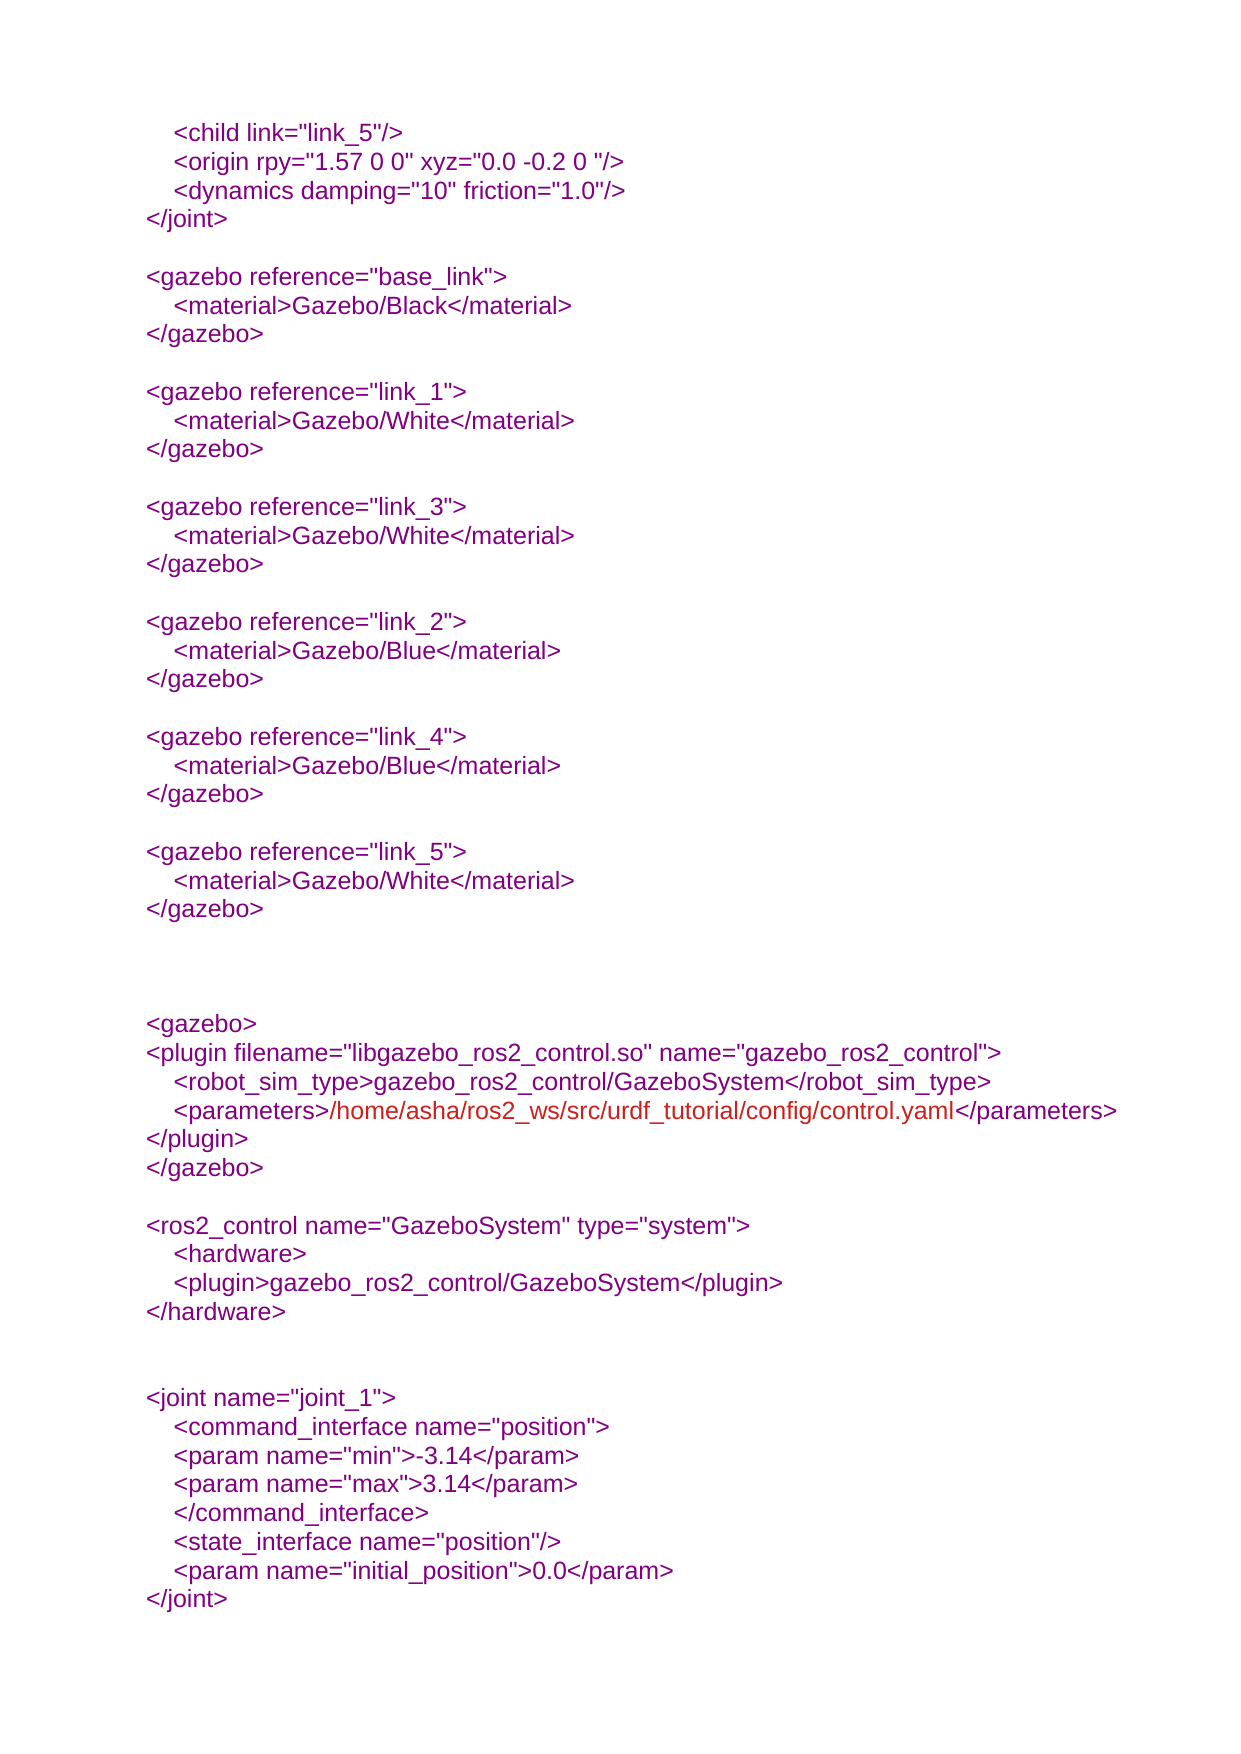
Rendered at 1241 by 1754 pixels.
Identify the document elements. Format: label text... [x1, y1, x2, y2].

text </hardware> [118, 1297, 1122, 1326]
text <ros2_control name="GazeboSystem" type="system"> [118, 1211, 1122, 1239]
text <joint name="joint_1"> [118, 1383, 1122, 1412]
text <material>Gazebo/White</material> [118, 866, 1122, 894]
text <origin rpy="1.57 0 0" xyz="0.0 -0.2 0 "/> [118, 147, 1122, 176]
text </gazebo> [118, 779, 1122, 808]
text <material>Gazebo/Blue</material> [118, 636, 1122, 664]
text </joint> [118, 1584, 1122, 1613]
text <dynamics damping="10" friction="1.0"/> [118, 176, 1122, 204]
text <plugin filename="libgazebo_ros2_control.so" name="gazebo_ros2_control"> [118, 1038, 1122, 1067]
text <hardware> [118, 1239, 1122, 1268]
text </gazebo> [118, 664, 1122, 693]
text </gazebo> [118, 319, 1122, 348]
text </command_interface> [118, 1498, 1122, 1527]
text </gazebo> [118, 1153, 1122, 1182]
text <gazebo reference="link_4"> [118, 722, 1122, 751]
text <param name="max">3.14</param> [118, 1469, 1122, 1498]
text </joint> [118, 204, 1122, 233]
text <gazebo reference="base_link"> [118, 262, 1122, 291]
text </gazebo> [118, 434, 1122, 463]
text <gazebo reference="link_1"> [118, 377, 1122, 406]
text <state_interface name="position"/> [118, 1527, 1122, 1556]
text <gazebo> [118, 1009, 1122, 1038]
text <plugin>gazebo_ros2_control/GazeboSystem</plugin> [118, 1268, 1122, 1297]
text </gazebo> [118, 894, 1122, 923]
text <command_interface name="position"> [118, 1412, 1122, 1441]
text <child link="link_5"/> [118, 118, 1122, 147]
text <gazebo reference="link_5"> [118, 837, 1122, 866]
text <parameters>/home/asha/ros2_ws/src/urdf_tutorial/config/control.yaml</parameters> [118, 1096, 1122, 1124]
text <param name="initial_position">0.0</param> [118, 1556, 1122, 1584]
text <material>Gazebo/Blue</material> [118, 751, 1122, 779]
text </gazebo> [118, 549, 1122, 578]
text <material>Gazebo/Black</material> [118, 291, 1122, 319]
text <gazebo reference="link_2"> [118, 607, 1122, 636]
text <material>Gazebo/White</material> [118, 406, 1122, 434]
text </plugin> [118, 1124, 1122, 1153]
text <robot_sim_type>gazebo_ros2_control/GazeboSystem</robot_sim_type> [118, 1067, 1122, 1096]
text <material>Gazebo/White</material> [118, 521, 1122, 549]
text <param name="min">-3.14</param> [118, 1441, 1122, 1469]
text <gazebo reference="link_3"> [118, 492, 1122, 521]
